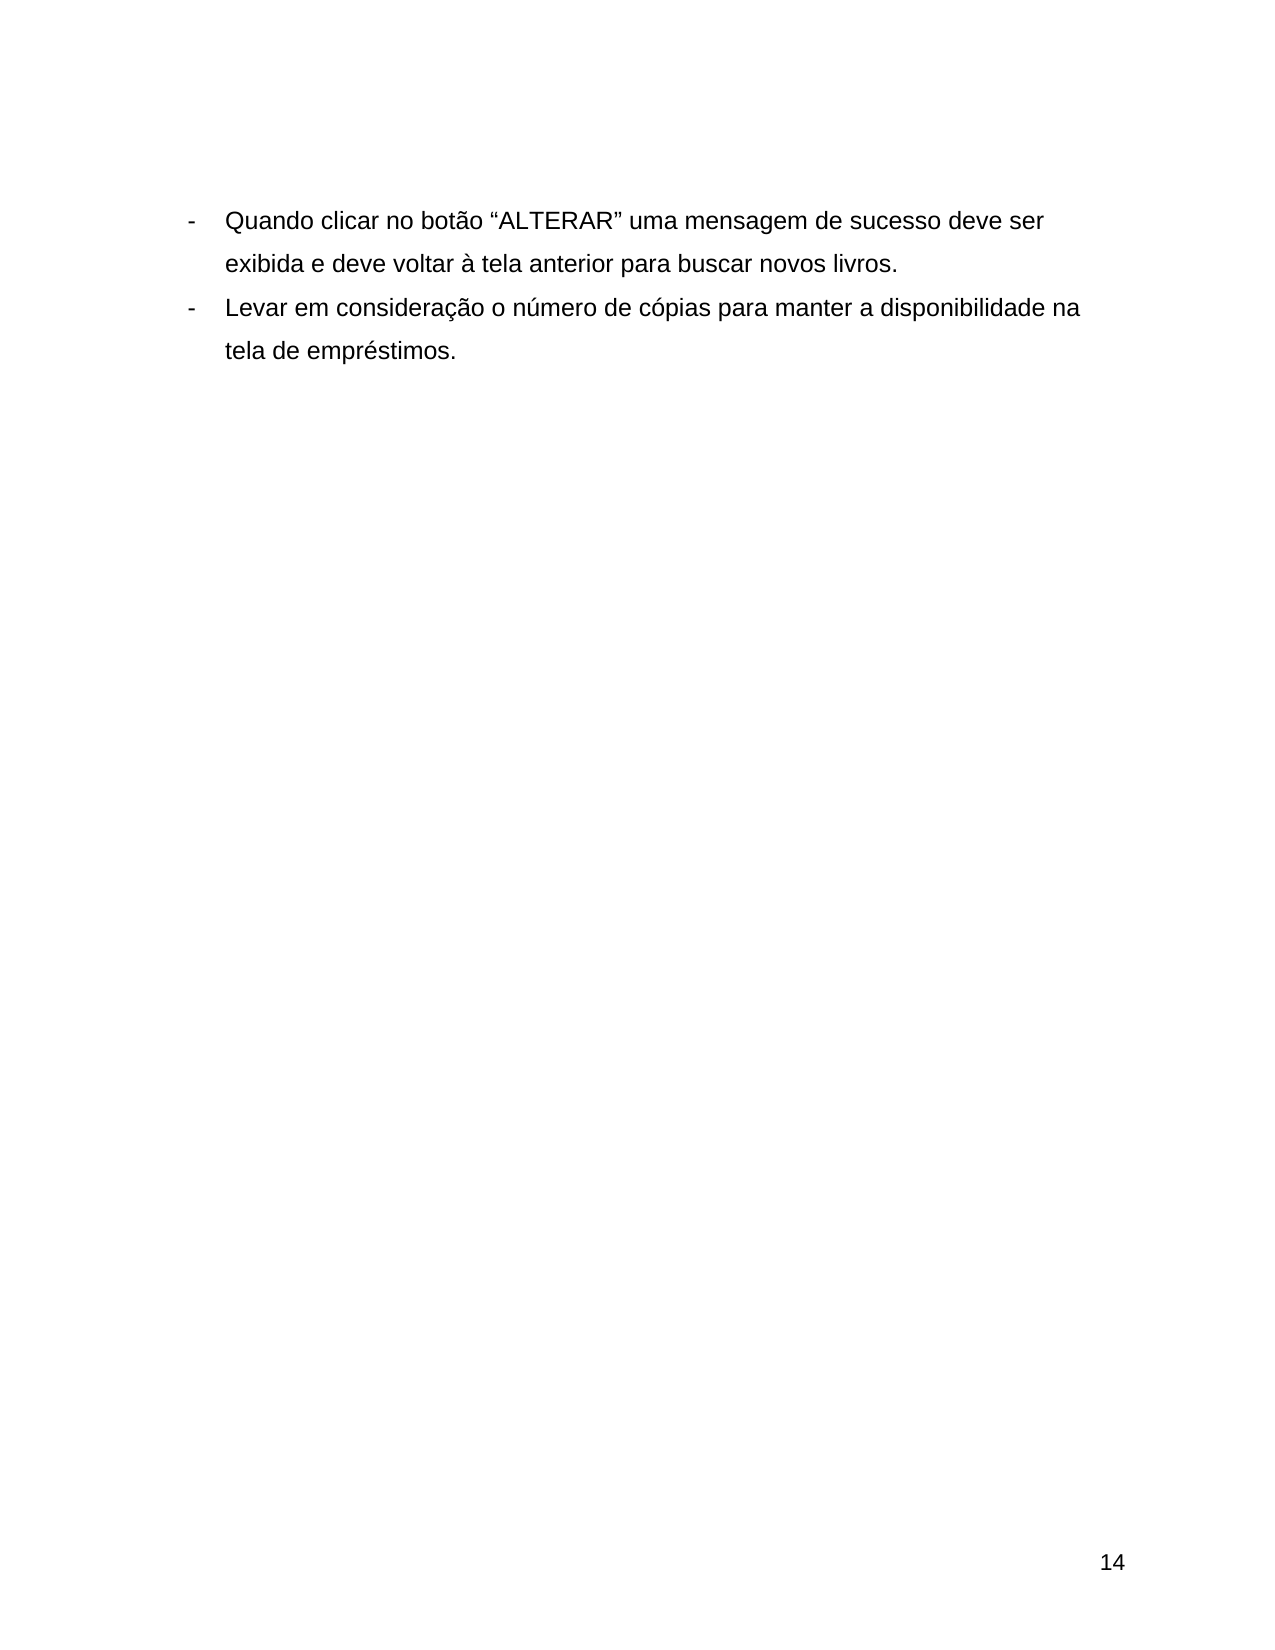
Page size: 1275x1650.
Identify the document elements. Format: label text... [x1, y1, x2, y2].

list Quando clicar no botão “ALTERAR” uma mensagem de sucesso deve ser exibida e deve voltar à tela anterior para buscar novos livros. [187, 206, 1125, 278]
list Levar em consideração o número de cópias para manter a disponibilidade na tela de empréstimos. [187, 292, 1125, 364]
